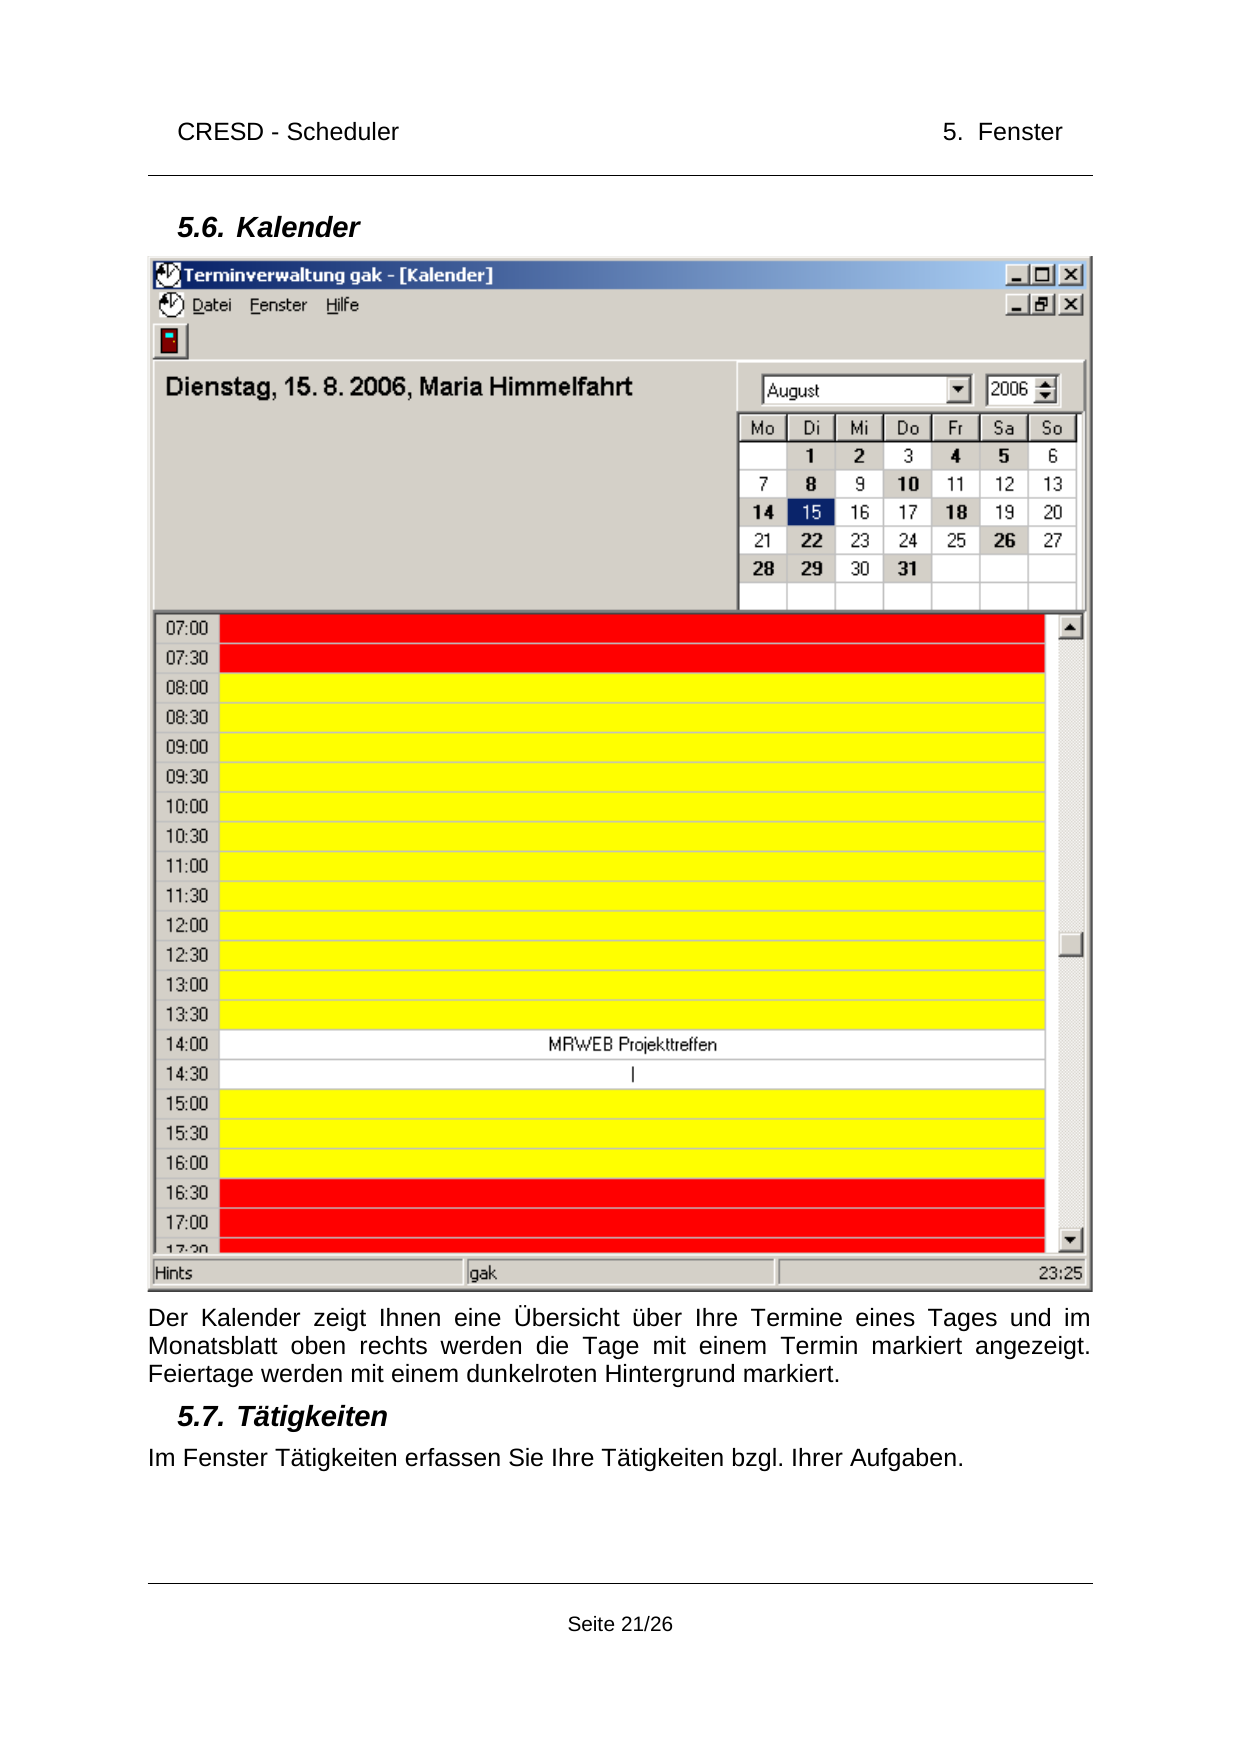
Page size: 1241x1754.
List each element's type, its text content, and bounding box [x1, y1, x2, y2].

subtitle Tätigkeiten [177, 1400, 1093, 1433]
text Im Fenster Tätigkeiten erfassen Sie Ihre Tätigkeiten bzgl. Ihrer Aufgaben. [148, 1444, 1093, 1472]
text Der Kalender zeigt Ihnen eine Übersicht über Ihre Termine eines Tages und im Monatsblatt oben rechts werden die Tage mit einem Termin markiert angezeigt. Feiertage werden mit einem dunkelroten Hintergrund markiert. [148, 1304, 1093, 1388]
subtitle Kalender [177, 211, 1093, 243]
picture [147, 256, 1093, 1292]
